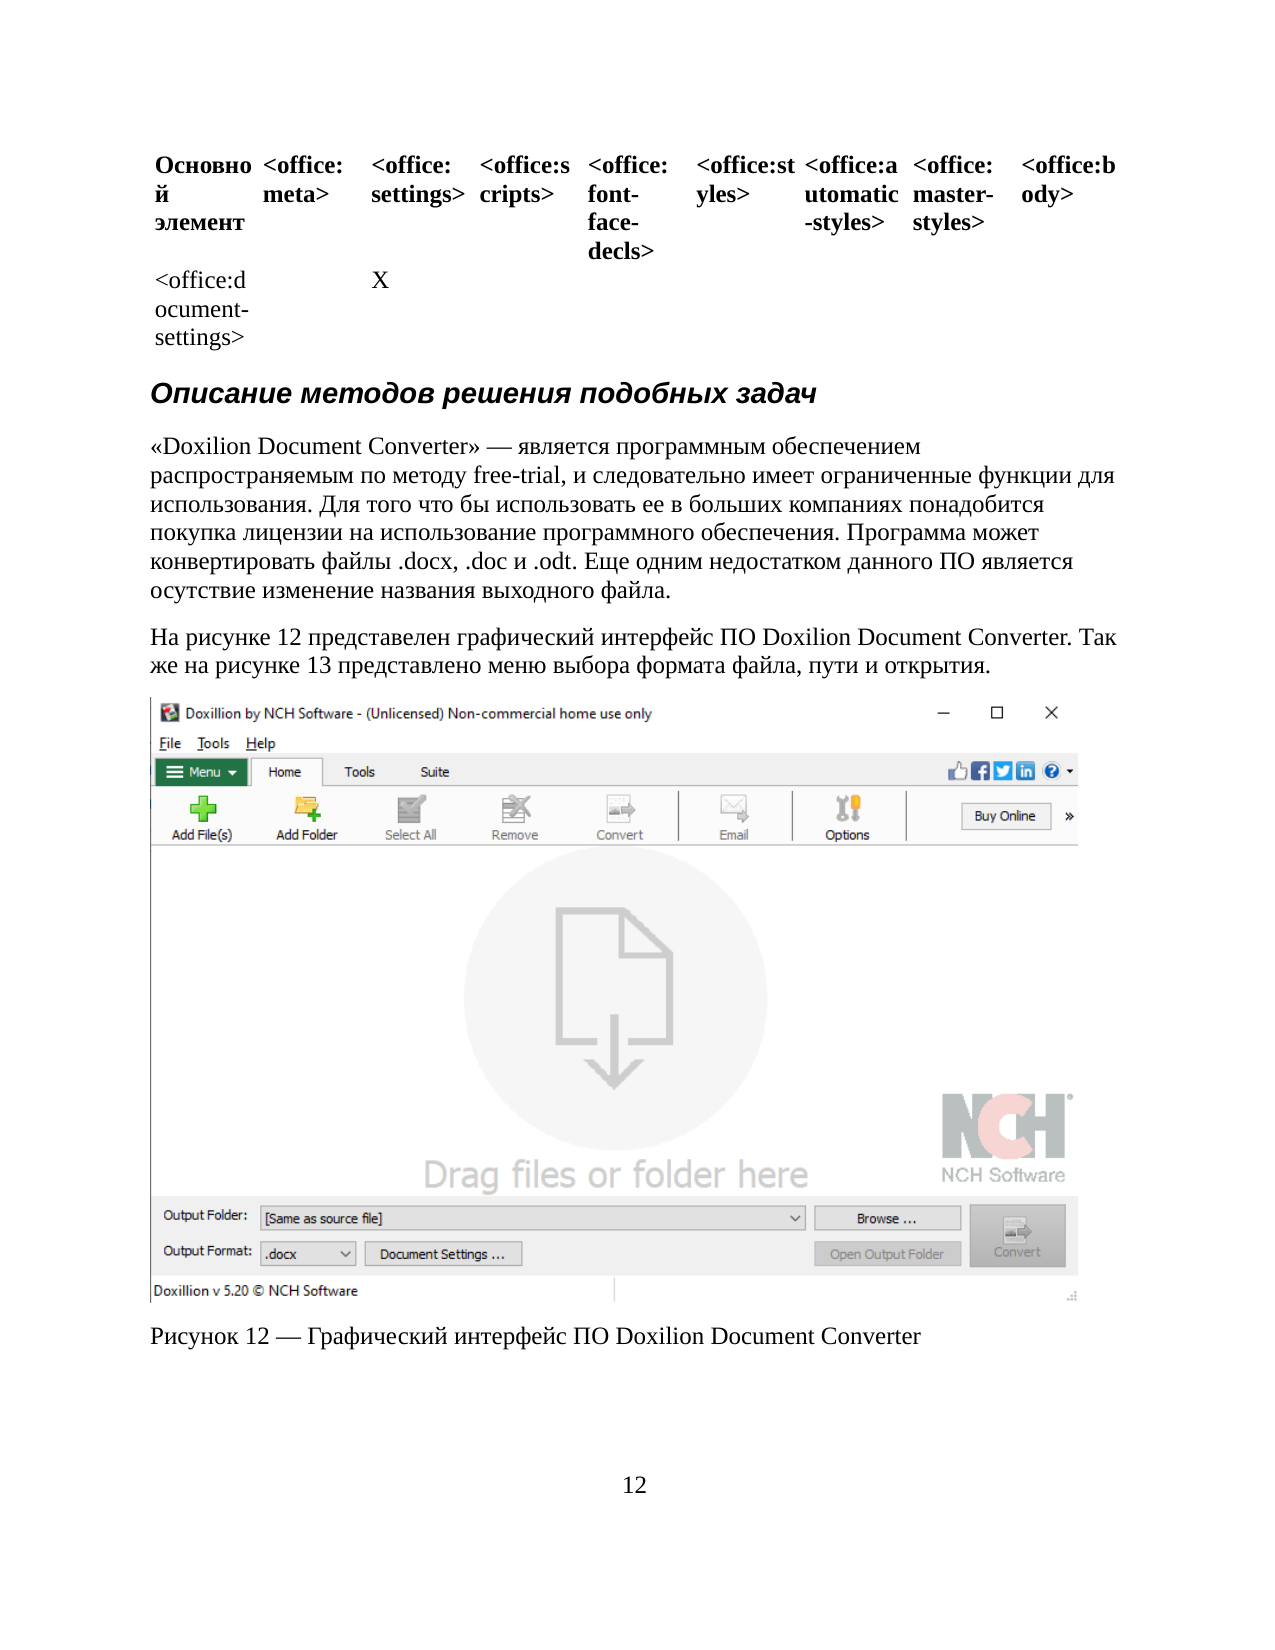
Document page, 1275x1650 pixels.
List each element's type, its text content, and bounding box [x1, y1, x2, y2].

table_cell [583, 265, 692, 351]
table_header <office:master-styles> [908, 150, 1017, 265]
text «Doxilion Document Converter»‎ — является программным обеспечением распространяемым по методу free-trial, и следовательно имеет ограниченные функции для использования. Для того что бы использовать ее в больших компаниях понадобится покупка лицензии на использование программного обеспечения. Программа может конвертировать файлы .docx, .doc и .odt. Еще одним недостатком данного ПО является осутствие изменение названия выходного файла. [150, 431, 1125, 604]
table_header <office:automatic-styles> [800, 150, 908, 265]
table_header <office:scripts> [475, 150, 583, 265]
table_header <office: meta> [258, 150, 367, 265]
subtitle Описание методов решения подобных задач [150, 376, 1125, 410]
table_header Основной элемент [150, 150, 258, 265]
text Рисунок 12 — Графический интерфейс ПО Doxilion Document Converter [150, 1321, 1125, 1349]
table_header <office:styles> [692, 150, 800, 265]
table_header <office: settings> [367, 150, 475, 265]
table_cell [475, 265, 583, 351]
table_cell [692, 265, 800, 351]
text На рисунке 12 представелен графический интерфейс ПО Doxilion Document Converter. Так же на рисунке 13 представлено меню выбора формата файла, пути и открытия. [150, 622, 1125, 679]
table_cell <office:document-settings> [150, 265, 258, 351]
picture [150, 697, 1079, 1303]
table_header <office:body> [1017, 150, 1125, 265]
table_cell X [367, 265, 475, 351]
table_header <office: font-face-decls> [583, 150, 692, 265]
table_cell [908, 265, 1017, 351]
table_cell [800, 265, 908, 351]
table_cell [1017, 265, 1125, 351]
table_cell [258, 265, 367, 351]
